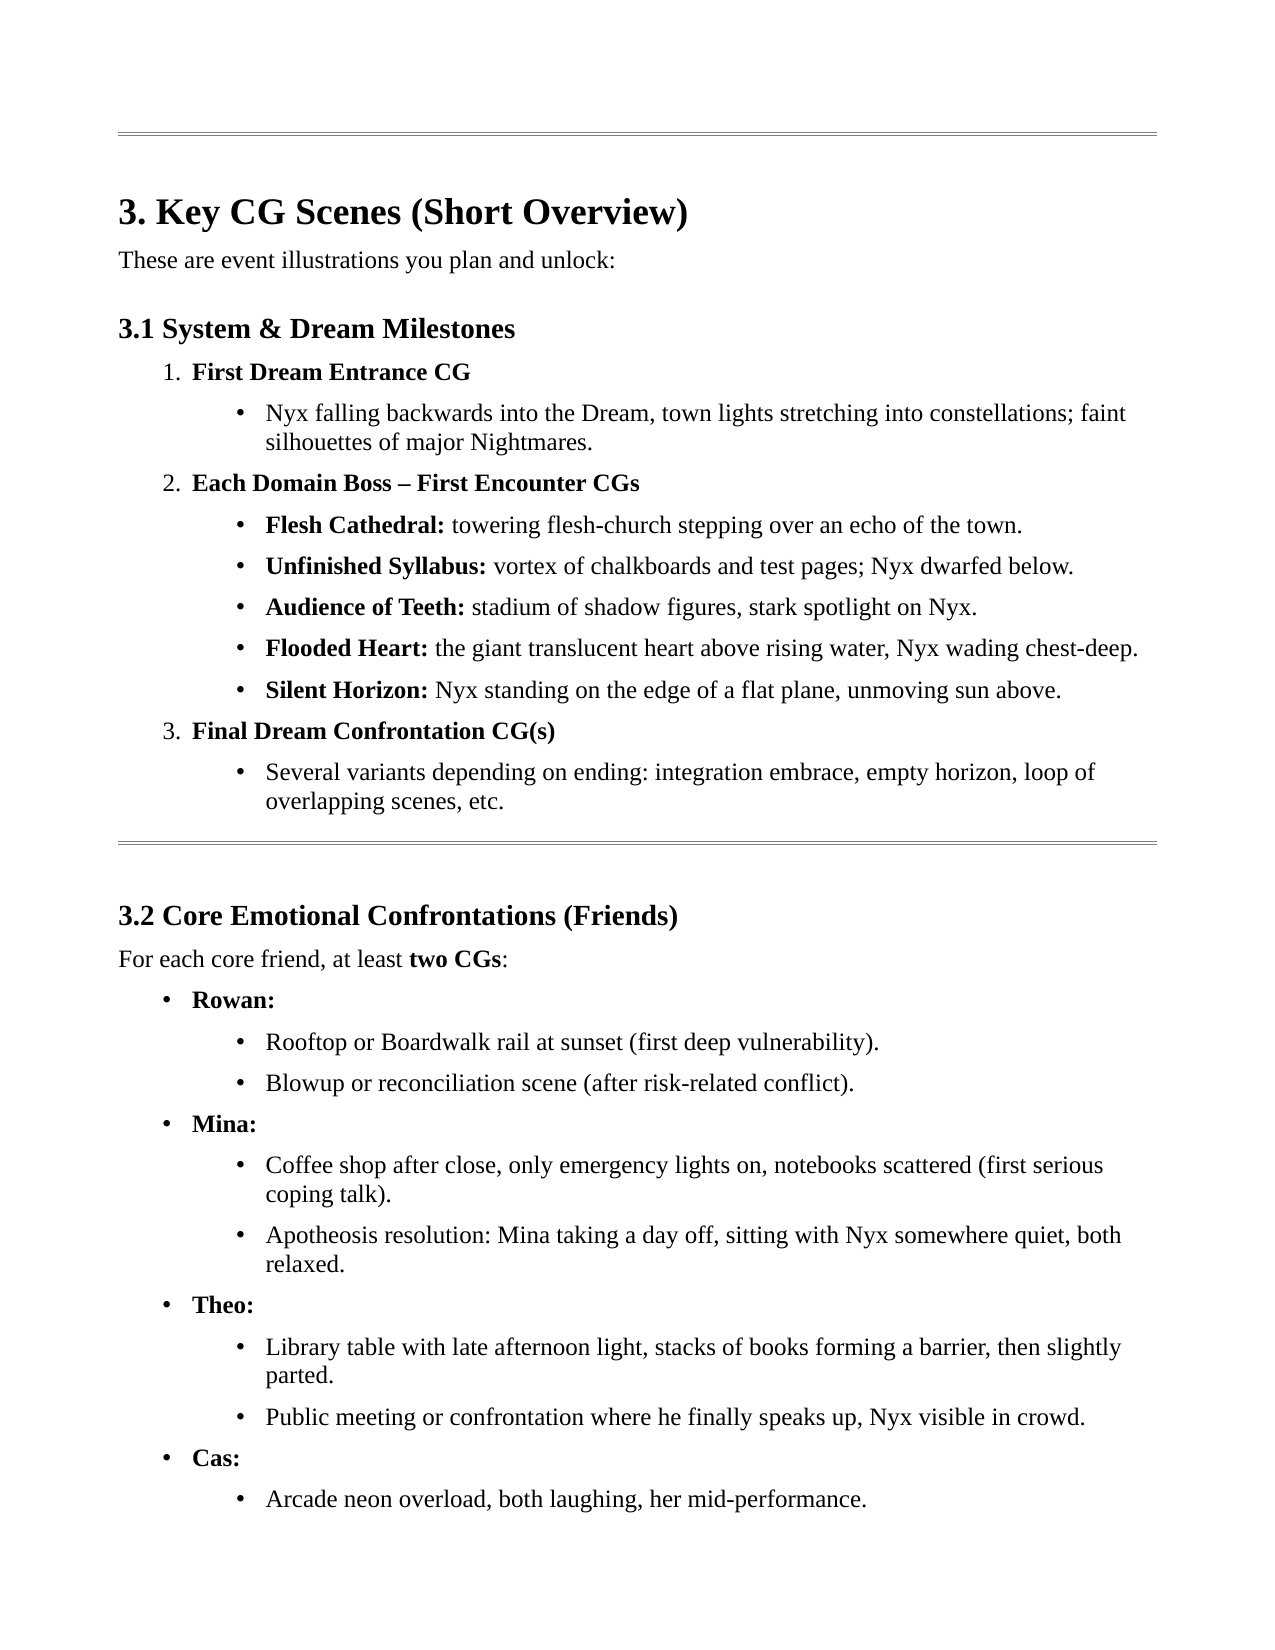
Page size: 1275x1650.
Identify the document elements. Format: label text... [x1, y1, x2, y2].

list Mina: [162, 1109, 1157, 1138]
text For each core friend, at least two CGs: [118, 944, 1157, 973]
list Public meeting or confrontation where he finally speaks up, Nyx visible in crowd. [236, 1402, 1157, 1431]
list Final Dream Confrontation CG(s) [162, 716, 1157, 745]
list Apotheosis resolution: Mina taking a day off, sitting with Nyx somewhere quiet, both relaxed. [236, 1221, 1157, 1278]
list Coffee shop after close, only emergency lights on, notebooks scattered (first serious coping talk). [236, 1151, 1157, 1208]
list Blowup or reconciliation scene (after risk-related conflict). [236, 1068, 1157, 1097]
subtitle 3. Key CG Scenes (Short Overview) [118, 189, 1157, 232]
subtitle 3.1 System & Dream Milestones [118, 311, 1157, 345]
list First Dream Entrance CG [162, 357, 1157, 386]
list Flesh Cathedral: towering flesh-church stepping over an echo of the town. [236, 510, 1157, 538]
subtitle 3.2 Core Emotional Confrontations (Friends) [118, 898, 1157, 932]
list Cas: [162, 1443, 1157, 1472]
list Nyx falling backwards into the Dream, town lights stretching into constellations; faint silhouettes of major Nightmares. [236, 398, 1157, 456]
list Library table with late afternoon light, stacks of books forming a barrier, then slightly parted. [236, 1332, 1157, 1389]
list Several variants depending on ending: integration embrace, empty horizon, loop of overlapping scenes, etc. [236, 757, 1157, 815]
list Silent Horizon: Nyx standing on the edge of a flat plane, unmoving sun above. [236, 675, 1157, 703]
list Each Domain Boss – First Encounter CGs [162, 468, 1157, 497]
list Unfinished Syllabus: vortex of chalkboards and test pages; Nyx dwarfed below. [236, 551, 1157, 580]
list Theo: [162, 1291, 1157, 1319]
text These are event illustrations you plan and unlock: [118, 245, 1157, 274]
list Arcade neon overload, both laughing, her mid-performance. [236, 1484, 1157, 1513]
list Rooftop or Boardwalk rail at sunset (first deep vulnerability). [236, 1027, 1157, 1056]
list Flooded Heart: the giant translucent heart above rising water, Nyx wading chest-deep. [236, 633, 1157, 662]
list Rowan: [162, 986, 1157, 1014]
list Audience of Teeth: stadium of shadow figures, stark spotlight on Nyx. [236, 592, 1157, 621]
